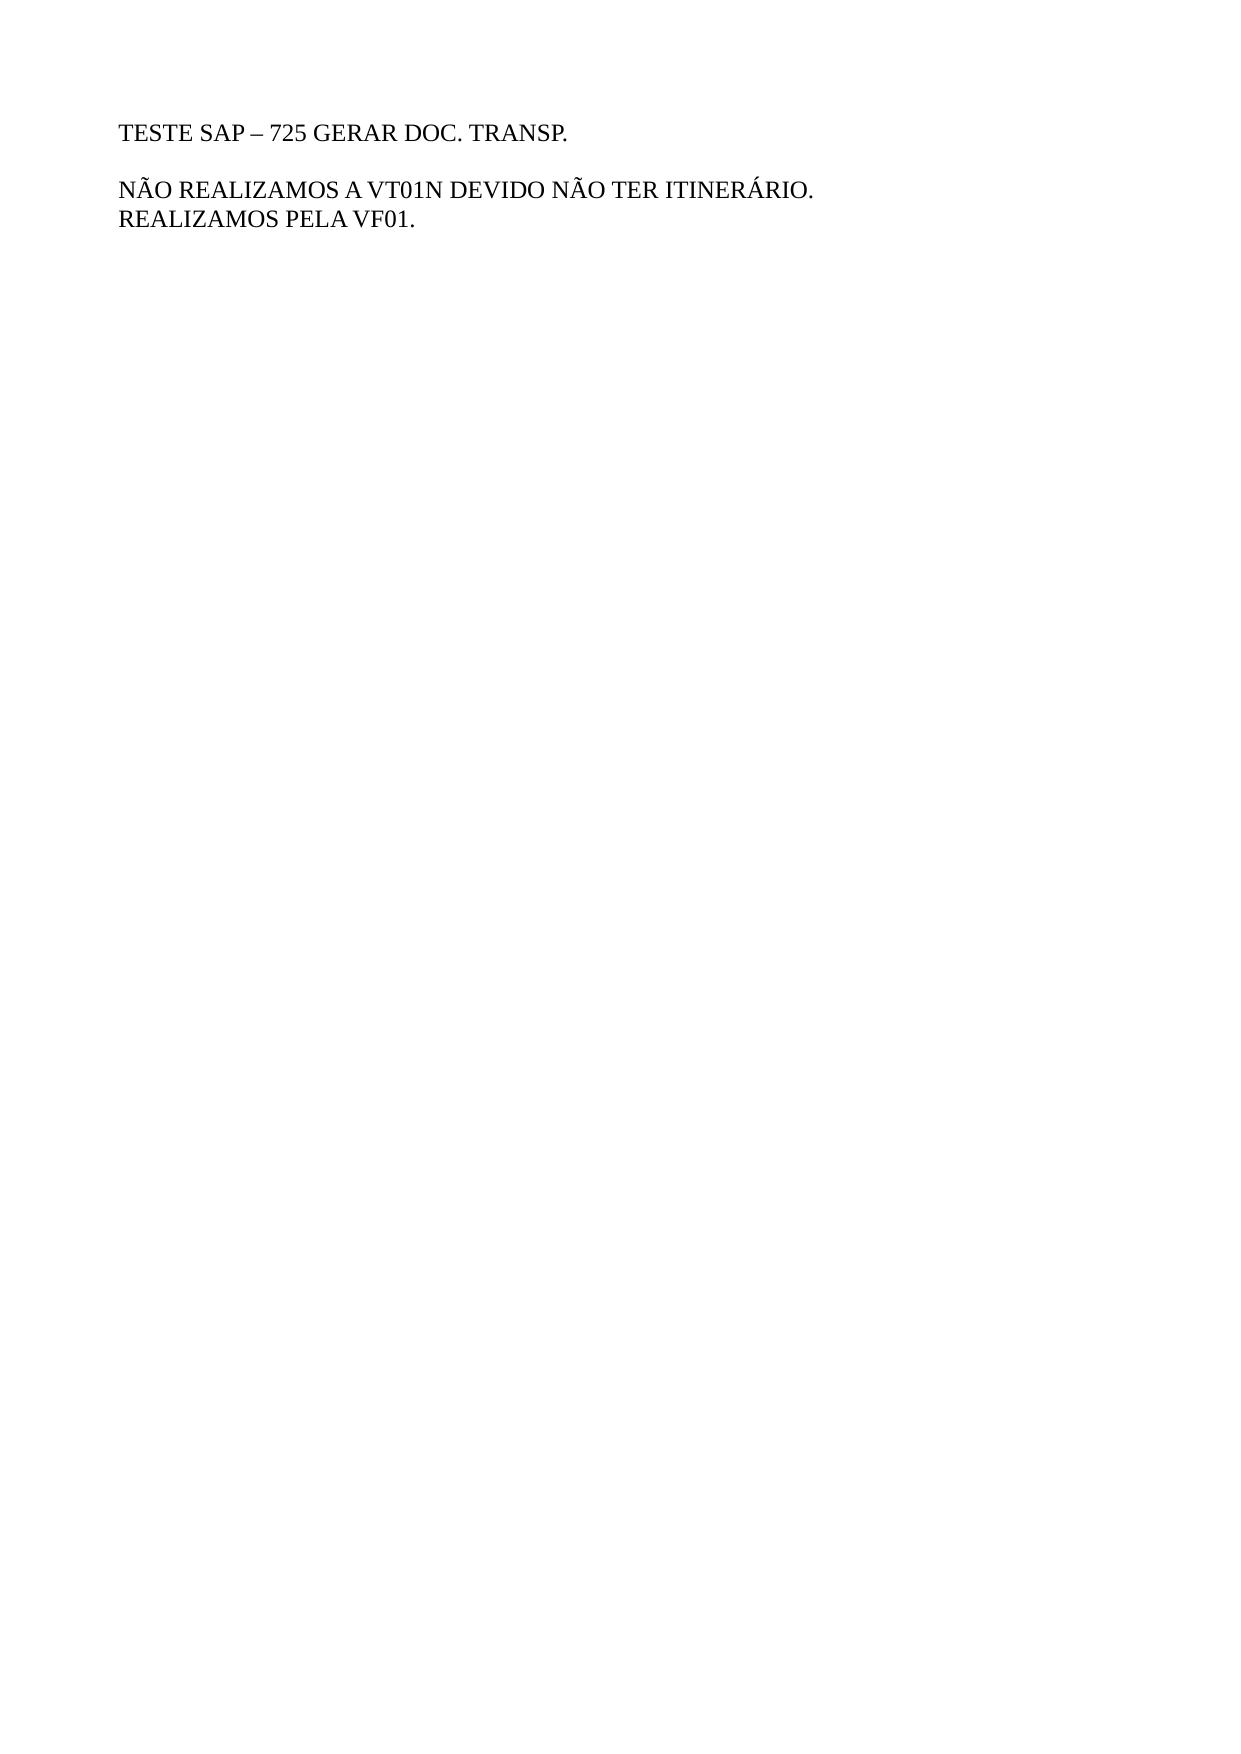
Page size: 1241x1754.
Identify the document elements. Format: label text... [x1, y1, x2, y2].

text NÃO REALIZAMOS A VT01N DEVIDO NÃO TER ITINERÁRIO. [118, 176, 1122, 204]
text REALIZAMOS PELA VF01. [118, 204, 1122, 233]
text TESTE SAP – 725 GERAR DOC. TRANSP. [118, 118, 1122, 147]
